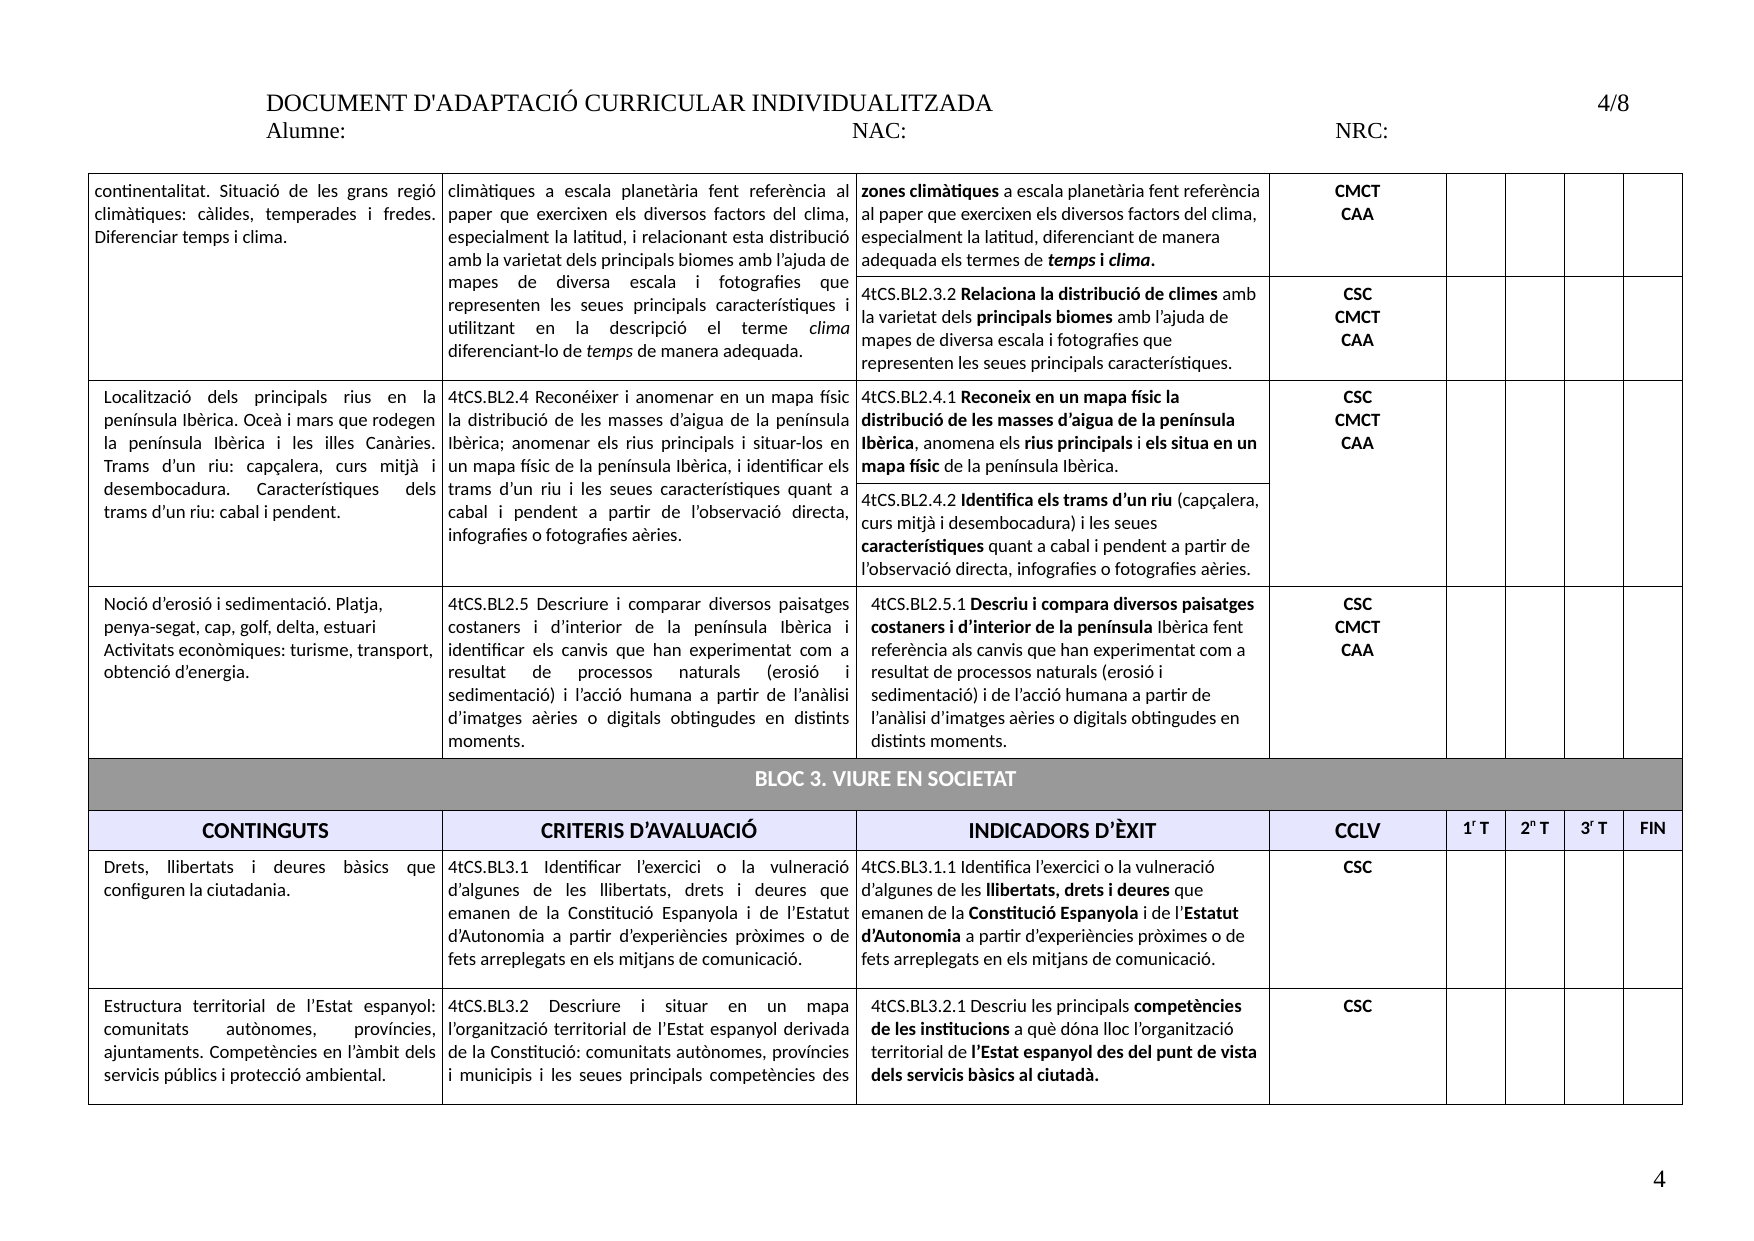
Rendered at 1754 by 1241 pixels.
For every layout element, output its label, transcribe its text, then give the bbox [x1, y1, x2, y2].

table_cell INDICADORS D’ÈXIT [857, 811, 1269, 850]
table_cell [1565, 277, 1623, 379]
table_cell 4tCS.BL3.2.1 Descriu les principals competències de les institucions a què dóna lloc l’organització territorial de l’Estat espanyol des del punt de vista dels servicis bàsics al ciutadà. [857, 989, 1269, 1104]
table_cell 4tCS.BL3.2 Descriure i situar en un mapa l’organització territorial de l’Estat espanyol derivada de la Constitució: comunitats autònomes, províncies i municipis i les seues principals competències des [443, 989, 856, 1104]
table_cell [1506, 277, 1564, 379]
table_cell CSC [1270, 989, 1446, 1104]
table_cell 4tCS.BL2.4 Reconéixer i anomenar en un mapa físic la distribució de les masses d’aigua de la península Ibèrica; anomenar els rius principals i situar-los en un mapa físic de la península Ibèrica, i identificar els trams d’un riu i les seues característiques quant a cabal i pendent a partir de l’observació directa, infografies o fotografies aèries. [443, 381, 856, 586]
table_cell CSC [1270, 851, 1446, 988]
table_cell climàtiques a escala planetària fent referència al paper que exercixen els diversos factors del clima, especialment la latitud, i relacionant esta distribució amb la varietat dels principals biomes amb l’ajuda de mapes de diversa escala i fotografies que representen les seues principals característiques i utilitzant en la descripció el terme clima diferenciant-lo de temps de manera adequada. [443, 174, 856, 379]
table_cell [1624, 277, 1682, 379]
table_cell CMCT CAA [1270, 174, 1446, 276]
table_cell [1447, 989, 1505, 1104]
table_cell [1506, 381, 1564, 586]
table_cell [1447, 174, 1505, 276]
table_cell [1565, 587, 1623, 758]
table_cell zones climàtiques a escala planetària fent referència al paper que exercixen els diversos factors del clima, especialment la latitud, diferenciant de manera adequada els termes de temps i clima. [857, 174, 1269, 276]
table_cell [1447, 381, 1505, 586]
table_cell [1624, 174, 1682, 276]
table_cell [1447, 587, 1505, 758]
table_cell FIN [1624, 811, 1682, 850]
table_cell [1624, 989, 1682, 1104]
table_cell [1624, 851, 1682, 988]
table_cell [1447, 851, 1505, 988]
table_cell [1565, 851, 1623, 988]
table_cell Noció d’erosió i sedimentació. Platja, penya-segat, cap, golf, delta, estuari Activitats econòmiques: turisme, transport, obtenció d’energia. [89, 587, 442, 758]
table_cell CSC CMCT CAA [1270, 381, 1446, 586]
table_cell CRITERIS D’AVALUACIÓ [443, 811, 856, 850]
table_cell [1506, 174, 1564, 276]
table_cell CCLV [1270, 811, 1446, 850]
table_cell CSC CMCT CAA [1270, 587, 1446, 758]
table_cell 4tCS.BL2.5 Descriure i comparar diversos paisatges costaners i d’interior de la península Ibèrica i identificar els canvis que han experimentat com a resultat de processos naturals (erosió i sedimentació) i l’acció humana a partir de l’anàlisi d’imatges aèries o digitals obtingudes en distints moments. [443, 587, 856, 758]
table_cell 4tCS.BL2.4.1 Reconeix en un mapa físic la distribució de les masses d’aigua de la península Ibèrica, anomena els rius principals i els situa en un mapa físic de la península Ibèrica. [857, 381, 1269, 483]
table_cell [1506, 989, 1564, 1104]
table_cell 4tCS.BL2.3.2 Relaciona la distribució de climes amb la varietat dels principals biomes amb l’ajuda de mapes de diversa escala i fotografies que representen les seues principals característiques. [857, 277, 1269, 379]
table_cell Estructura territorial de l’Estat espanyol: comunitats autònomes, províncies, ajuntaments. Competències en l’àmbit dels servicis públics i protecció ambiental. [89, 989, 442, 1104]
table_cell 2n T [1506, 811, 1564, 850]
table_cell continentalitat. Situació de les grans regió climàtiques: càlides, temperades i fredes. Diferenciar temps i clima. [89, 174, 442, 379]
table_cell [1624, 381, 1682, 586]
table_cell [1565, 381, 1623, 586]
table_cell 4tCS.BL2.5.1 Descriu i compara diversos paisatges costaners i d’interior de la península Ibèrica fent referència als canvis que han experimentat com a resultat de processos naturals (erosió i sedimentació) i de l’acció humana a partir de l’anàlisi d’imatges aèries o digitals obtingudes en distints moments. [857, 587, 1269, 758]
table_cell [1565, 174, 1623, 276]
table_cell 3r T [1565, 811, 1623, 850]
table_cell CSC CMCT CAA [1270, 277, 1446, 379]
table_cell [1506, 851, 1564, 988]
table_cell BLOC 3. VIURE EN SOCIETAT [89, 759, 1682, 810]
table_cell Localització dels principals rius en la península Ibèrica. Oceà i mars que rodegen la península Ibèrica i les illes Canàries. Trams d’un riu: capçalera, curs mitjà i desembocadura. Característiques dels trams d’un riu: cabal i pendent. [89, 381, 442, 586]
table_cell 1r T [1447, 811, 1505, 850]
table_cell [1565, 989, 1623, 1104]
table_cell 4tCS.BL3.1.1 Identifica l’exercici o la vulneració d’algunes de les llibertats, drets i deures que emanen de la Constitució Espanyola i de l’Estatut d’Autonomia a partir d’experiències pròximes o de fets arreplegats en els mitjans de comunicació. [857, 851, 1269, 988]
table_cell Drets, llibertats i deures bàsics que configuren la ciutadania. [89, 851, 442, 988]
table_cell [1447, 277, 1505, 379]
table_cell [1624, 587, 1682, 758]
table_cell 4tCS.BL3.1 Identificar l’exercici o la vulneració d’algunes de les llibertats, drets i deures que emanen de la Constitució Espanyola i de l’Estatut d’Autonomia a partir d’experiències pròximes o de fets arreplegats en els mitjans de comunicació. [443, 851, 856, 988]
table_cell 4tCS.BL2.4.2 Identifica els trams d’un riu (capçalera, curs mitjà i desembocadura) i les seues característiques quant a cabal i pendent a partir de l’observació directa, infografies o fotografies aèries. [857, 484, 1269, 586]
table_cell CONTINGUTS [89, 811, 442, 850]
table_cell [1506, 587, 1564, 758]
